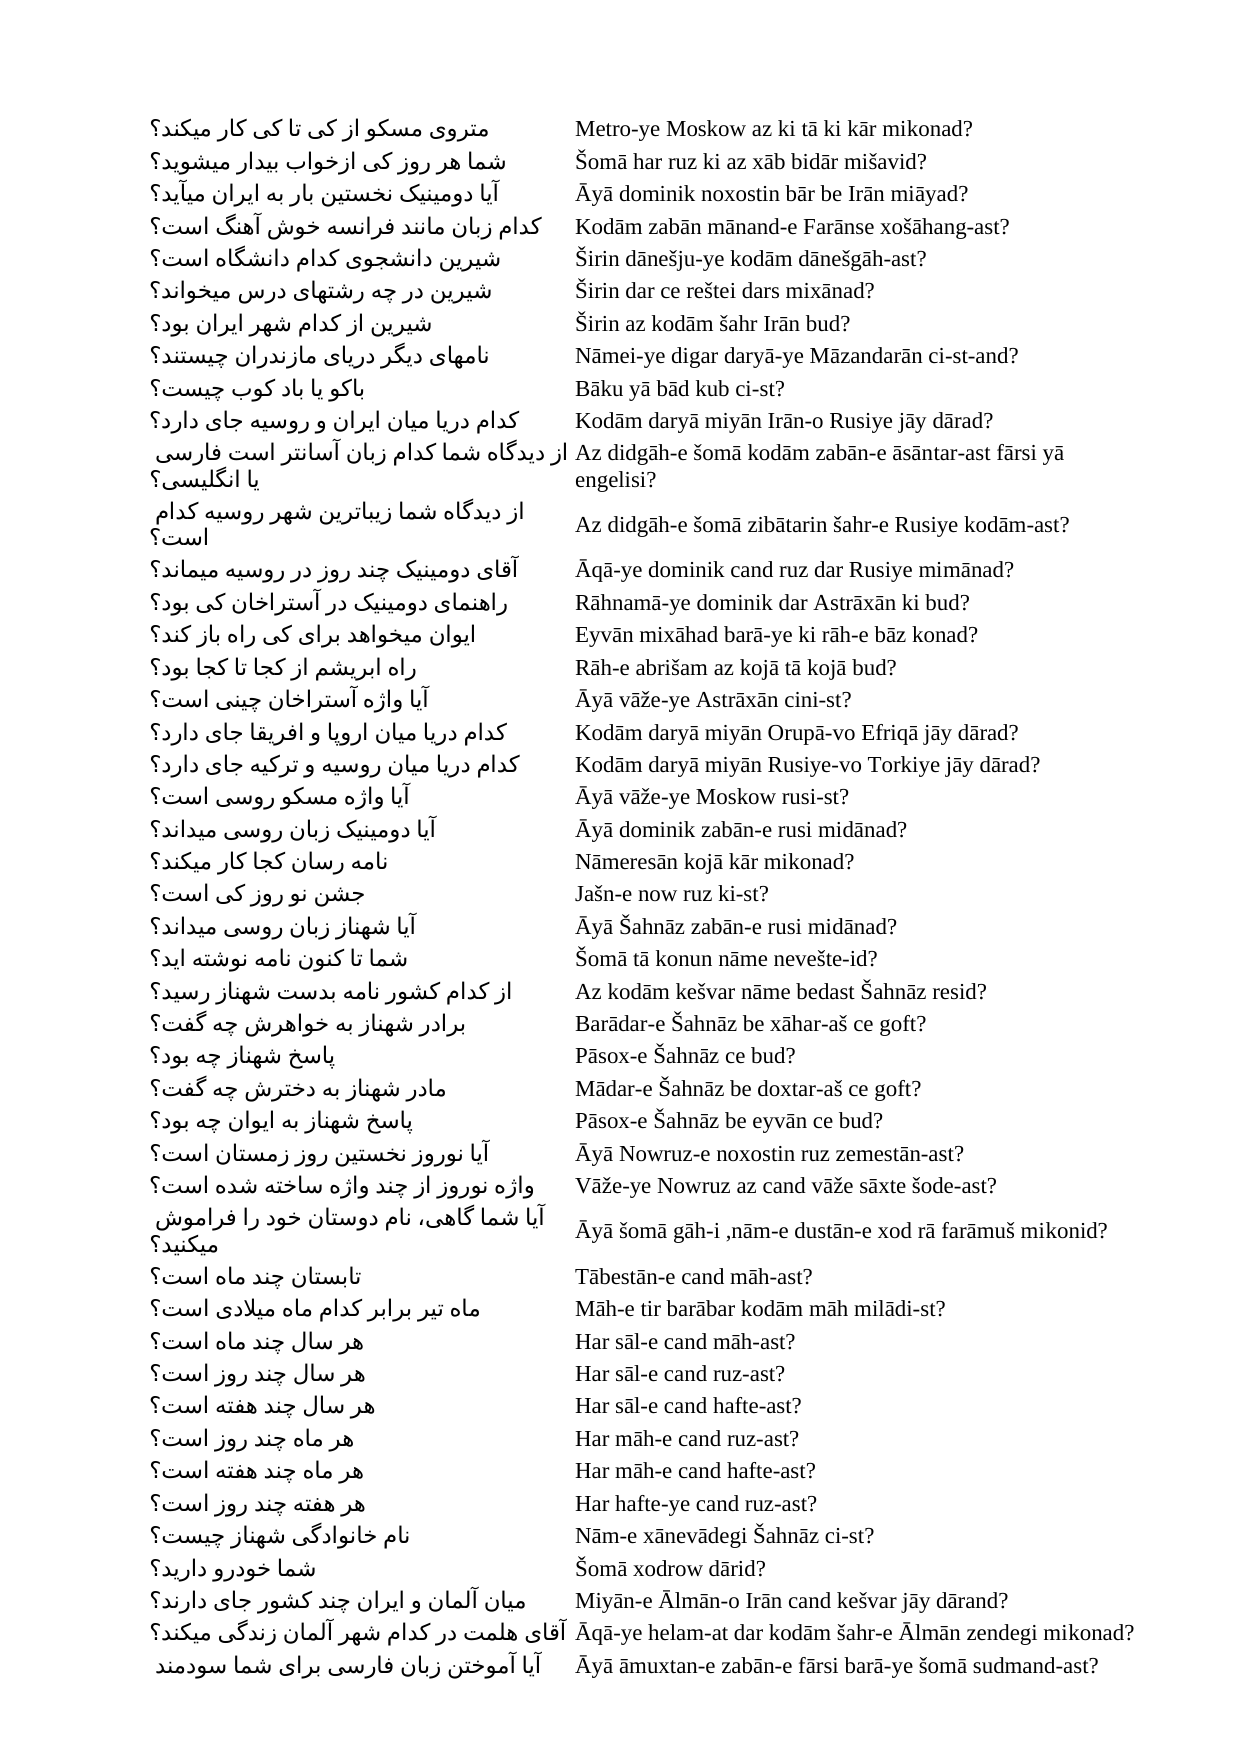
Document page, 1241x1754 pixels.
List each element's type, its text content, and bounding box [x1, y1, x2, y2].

table_cell Az didgāh-e šomā kodām zabān-e āsān‌tar-ast fārsi yā engelisi?‬ [572, 436, 1150, 495]
table_cell میان آلمان و ایران چند کشور جای دارند؟‬ [146, 1584, 572, 1616]
table_cell Kodām daryā miyān Irān-o Rusiye jāy dārad?‬ [572, 404, 1150, 436]
table_cell نام خانوادگی شهناز چیست؟‬ [146, 1519, 572, 1552]
table_cell Jašn-e now ruz ki-st?‬ [572, 878, 1150, 910]
table_cell راه ابریشم از کجا تا کجا بود؟‬ [146, 651, 572, 683]
table_cell آیا دومینیک نخستین بار به ایران میآید؟‬ [146, 177, 572, 210]
table_cell آیا آموختن زبان فارسی برای شما سودمند [146, 1649, 572, 1681]
table_cell شیرین از کدام شهر ایران بود؟‬ [146, 307, 572, 339]
table_cell Āyā šomā gāh-i‪ ,‬nām-e dustān-e xod rā farāmuš mi‌konid?‬ [572, 1201, 1150, 1260]
table_cell هر سال چند روز است؟‬ [146, 1357, 572, 1389]
table_cell هر ماه چند روز است؟‬ [146, 1422, 572, 1454]
table_cell از دیدگاه شما کدام زبان آسانتر است فارسی یا انگلیسی؟‬ [146, 436, 572, 495]
table_cell Širin dānešju-ye kodām dānešgāh-ast?‬ [572, 242, 1150, 274]
table_cell تابستان چند ماه است؟‬ [146, 1260, 572, 1292]
table_cell هر سال چند ماه است؟‬ [146, 1325, 572, 1357]
table_cell Az didgāh-e šomā zibātarin šahr-e Rusiye kodām-ast?‬ [572, 495, 1150, 553]
table_cell Āqā-ye helam-at dar kodām šahr-e Ālmān zendegi mi‌konad?‬ [572, 1616, 1150, 1649]
table_cell آیا نوروز نخستین روز زمستان است؟‬ [146, 1137, 572, 1169]
table_cell شیرین در چه رشتهای درس میخواند؟‬ [146, 275, 572, 307]
table_cell Āyā āmuxtan-e zabān-e fārsi barā-ye šomā sudmand-ast?‬ [572, 1649, 1150, 1681]
table_cell Āyā dominik zabān-e rusi mi‌dānad?‬ [572, 813, 1150, 845]
table_cell Kodām zabān mānand-e Farānse xošāhang-ast?‬ [572, 210, 1150, 242]
table_cell Har sāl-e cand māh-ast?‬ [572, 1325, 1150, 1357]
table_cell هر هفته چند روز است؟‬ [146, 1487, 572, 1519]
table_cell Šomā tā konun nāme nevešte-id?‬ [572, 942, 1150, 975]
table_cell شما خودرو دارید؟‬ [146, 1552, 572, 1584]
table_cell هر سال چند هفته است؟‬ [146, 1390, 572, 1422]
table_cell Širin az kodām šahr Irān bud?‬ [572, 307, 1150, 339]
table_cell Nāme‌i-ye digar daryā-ye Māzandarān ci-st-and?‬ [572, 339, 1150, 372]
table_cell Eyvān mi‌xāhad barā-ye ki rāh-e bāz konad?‬ [572, 618, 1150, 651]
table_cell جشن نو روز کی است؟‬ [146, 878, 572, 910]
table_cell Har sāl-e cand hafte-ast?‬ [572, 1390, 1150, 1422]
table_cell از دیدگاه شما زیباترین شهر روسیه کدام است؟‬ [146, 495, 572, 553]
table_cell شیرین دانشجوی کدام دانشگاه است؟‬ [146, 242, 572, 274]
table_cell راهنمای دومینیک در آستراخان کی بود؟‬ [146, 586, 572, 618]
table_cell Har māh-e cand ruz-ast?‬ [572, 1422, 1150, 1454]
table_cell Kodām daryā miyān Rusiye-vo Torkiye jāy dārad?‬ [572, 748, 1150, 780]
table_cell متروی مسکو از کی تا کی کار میکند؟‬ [146, 113, 572, 145]
table_cell Šomā har ruz ki az xāb bidār mi‌šavid?‬ [572, 145, 1150, 177]
table_cell Šomā xodrow dārid?‬ [572, 1552, 1150, 1584]
table_cell مادر شهناز به دخترش چه گفت؟‬ [146, 1072, 572, 1104]
table_cell آیا واژه مسکو روسی است؟‬ [146, 780, 572, 813]
table_cell Āyā vāže‌-ye Moskow rusi-st?‬ [572, 780, 1150, 813]
table_cell برادر شهناز به خواهرش چه گفت؟‬ [146, 1007, 572, 1039]
table_cell Har hafte‌-ye cand ruz-ast?‬ [572, 1487, 1150, 1519]
table_cell Rāh-e abrišam az kojā tā kojā bud?‬ [572, 651, 1150, 683]
table_cell نامهای دیگر دریای مازندران چیستند؟‬ [146, 339, 572, 372]
table_cell Har sāl-e cand ruz-ast?‬ [572, 1357, 1150, 1389]
table_cell ایوان میخواهد برای کی راه باز کند؟‬ [146, 618, 572, 651]
table_cell Āqā-ye dominik cand ruz dar Rusiye mi‌mānad?‬ [572, 554, 1150, 586]
table_cell Pāsox-e Šahnāz ce bud?‬ [572, 1040, 1150, 1072]
table_cell Pāsox-e Šahnāz be eyvān ce bud?‬ [572, 1104, 1150, 1137]
table_cell Bāku yā bād kub ci-st?‬ [572, 372, 1150, 404]
table_cell Tābestān-e cand māh-ast?‬ [572, 1260, 1150, 1292]
table_cell ماه تیر برابر کدام ماه میلادی است؟‬ [146, 1293, 572, 1325]
table_cell Širin dar ce rešte‌i dars mi‌xānad?‬ [572, 275, 1150, 307]
table_cell آقای دومینیک چند روز در روسیه میماند؟‬ [146, 554, 572, 586]
table_cell آیا واژه آستراخان چینی است؟‬ [146, 683, 572, 716]
table_cell Kodām daryā miyān Orupā-vo Efriqā jāy dārad?‬ [572, 716, 1150, 748]
table_cell کدام دریا میان روسیه و ترکیه جای دارد؟‬ [146, 748, 572, 780]
table_cell Har māh-e cand hafte-ast?‬ [572, 1454, 1150, 1487]
table_cell کدام دریا میان ایران و روسیه جای دارد؟‬ [146, 404, 572, 436]
table_cell آیا شما گاهی‪ ،‬نام دوستان خود را فراموش میکنید؟‬ [146, 1201, 572, 1260]
table_cell Vāže‌-ye Nowruz az cand vāže sāxte šode-ast?‬ [572, 1169, 1150, 1201]
table_cell Āyā vāže‌-ye Astrāxān cini-st?‬ [572, 683, 1150, 716]
table_cell Az kodām kešvar nāme bedast Šahnāz resid?‬ [572, 975, 1150, 1007]
table_cell شما تا کنون نامه نوشته اید؟‬ [146, 942, 572, 975]
table_cell باکو یا باد کوب چیست؟‬ [146, 372, 572, 404]
table_cell Metro-ye Moskow az ki tā ki kār mi‌konad?‬ [572, 113, 1150, 145]
table_cell کدام دریا میان اروپا و افریقا جای دارد؟‬ [146, 716, 572, 748]
table_cell از کدام کشور نامه بدست شهناز رسید؟‬ [146, 975, 572, 1007]
table_cell Miyān-e Ālmān-o Irān cand kešvar jāy dārand?‬ [572, 1584, 1150, 1616]
table_cell کدام زبان مانند فرانسه خوش آهنگ است؟‬ [146, 210, 572, 242]
table_cell Nāmeresān kojā kār mi‌konad?‬ [572, 845, 1150, 877]
table_cell Mādar-e Šahnāz be doxtar-aš ce goft?‬ [572, 1072, 1150, 1104]
table_cell شما هر روز کی ازخواب بیدار میشوید؟‬ [146, 145, 572, 177]
table_cell نامه رسان کجا کار میکند؟‬ [146, 845, 572, 877]
table_cell Māh-e tir barābar kodām māh milādi-st?‬ [572, 1293, 1150, 1325]
table_cell هر ماه چند هفته است؟‬ [146, 1454, 572, 1487]
table_cell پاسخ شهناز به ایوان چه بود؟‬ [146, 1104, 572, 1137]
table_cell Āyā Šahnāz zabān-e rusi mi‌dānad?‬ [572, 910, 1150, 942]
table_cell Rāhnamā-ye dominik dar Astrāxān ki bud?‬ [572, 586, 1150, 618]
table_cell آقای هلمت در کدام شهر آلمان زندگی میکند؟‬ [146, 1616, 572, 1649]
table_cell Barādar-e Šahnāz be xāhar-aš ce goft?‬ [572, 1007, 1150, 1039]
table_cell Āyā Nowruz-e noxostin ruz zemestān-ast?‬ [572, 1137, 1150, 1169]
table_cell واژه نوروز از چند واژه ساخته شده است؟‬ [146, 1169, 572, 1201]
table_cell آیا دومینیک زبان روسی میداند؟‬ [146, 813, 572, 845]
table_cell پاسخ شهناز چه بود؟‬ [146, 1040, 572, 1072]
table_cell آیا شهناز زبان روسی میداند؟‬ [146, 910, 572, 942]
table_cell Āyā dominik noxostin bār be Irān mi‌āyad?‬ [572, 177, 1150, 210]
table_cell Nām-e xānevādegi Šahnāz ci-st?‬ [572, 1519, 1150, 1552]
